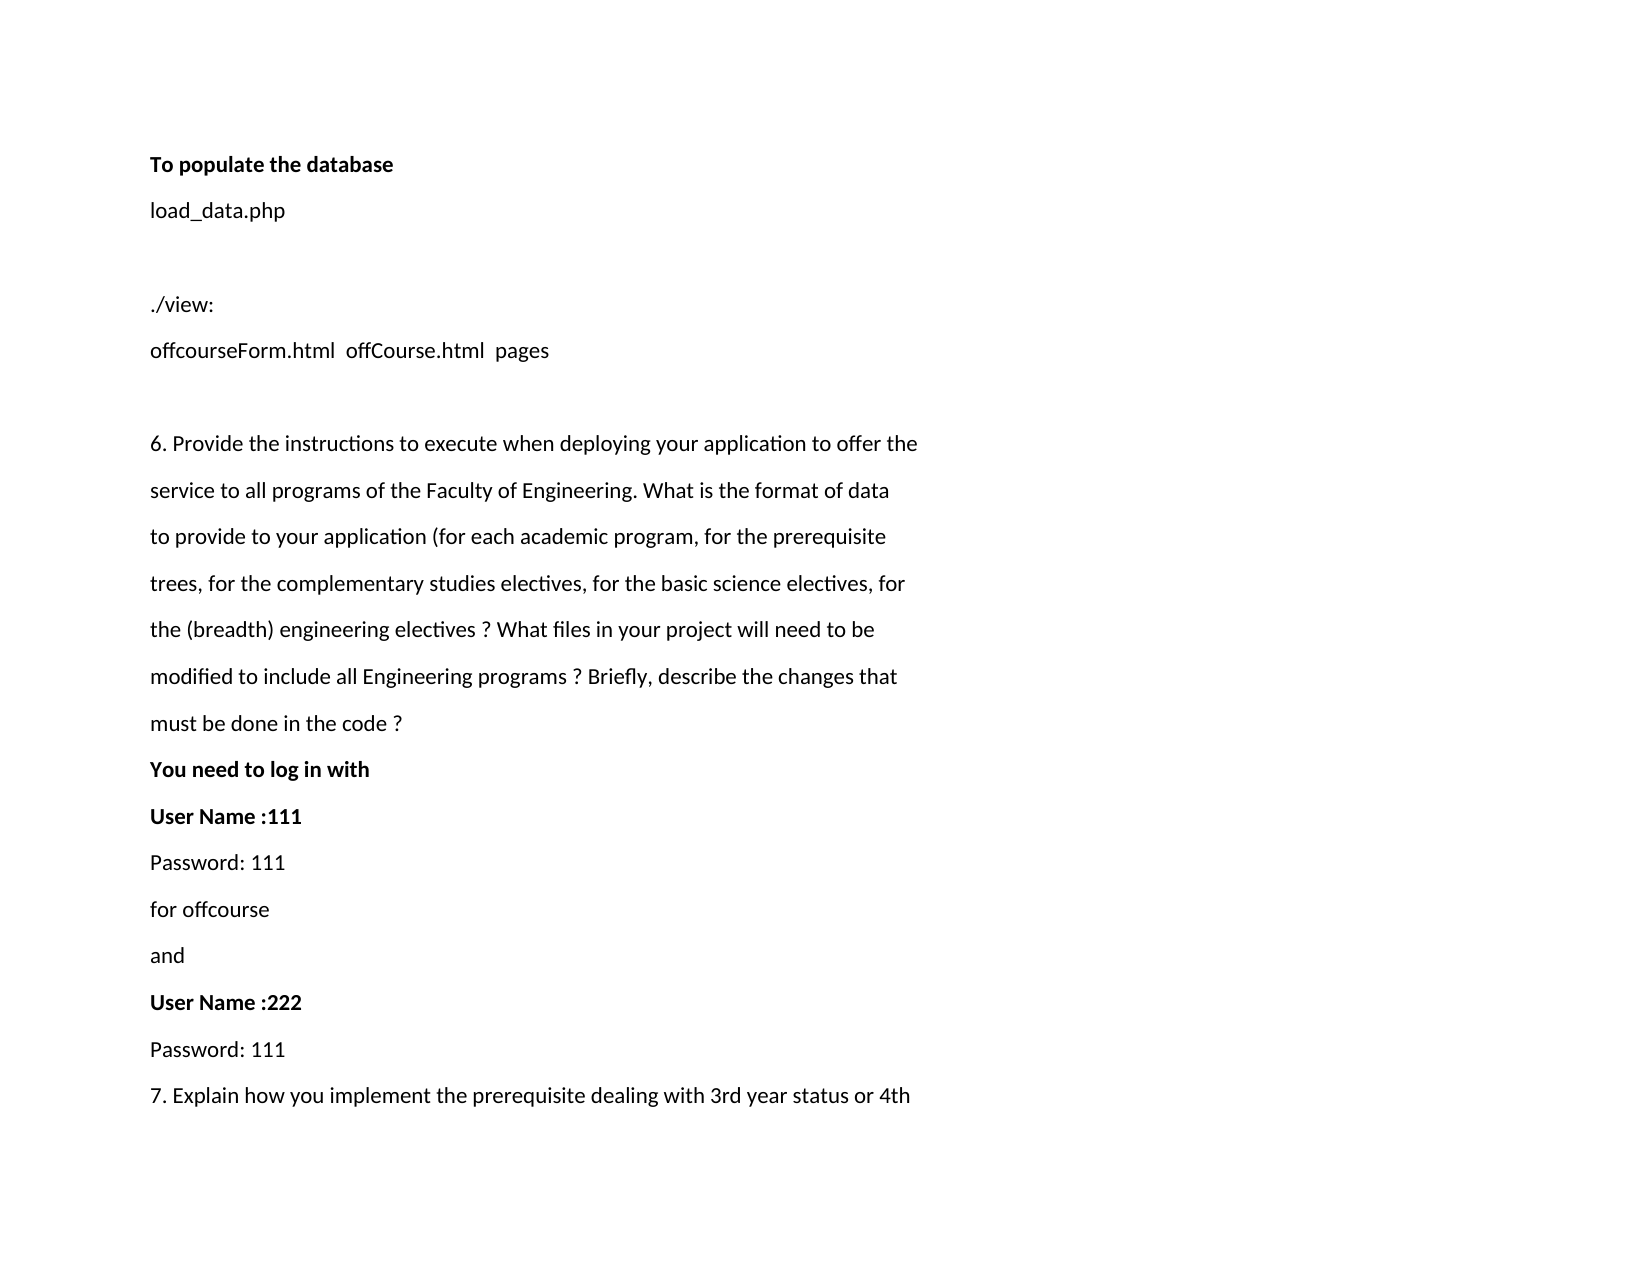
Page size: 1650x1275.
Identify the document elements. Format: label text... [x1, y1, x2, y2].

text 6. Provide the instructions to execute when deploying your application to offer the [150, 429, 1500, 457]
text the (breadth) engineering electives ? What files in your project will need to be [150, 616, 1500, 644]
text To populate the database [150, 150, 1500, 178]
text to provide to your application (for each academic program, for the prerequisite [150, 522, 1500, 551]
text Password: 111 [150, 848, 1500, 876]
text You need to log in with [150, 755, 1500, 783]
text ./view: [150, 290, 1500, 318]
text and [150, 942, 1500, 969]
text User Name :222 [150, 988, 1500, 1016]
text 7. Explain how you implement the prerequisite dealing with 3rd year status or 4th [150, 1081, 1500, 1109]
text must be done in the code ? [150, 709, 1500, 737]
text offcourseForm.html offCourse.html pages [150, 336, 1500, 364]
text load_data.php [150, 197, 1500, 224]
text for offcourse [150, 895, 1500, 923]
text Password: 111 [150, 1035, 1500, 1063]
text User Name :111 [150, 802, 1500, 830]
text trees, for the complementary studies electives, for the basic science electives, for [150, 569, 1500, 597]
text service to all programs of the Faculty of Engineering. What is the format of data [150, 476, 1500, 504]
text modified to include all Engineering programs ? Briefly, describe the changes that [150, 662, 1500, 690]
